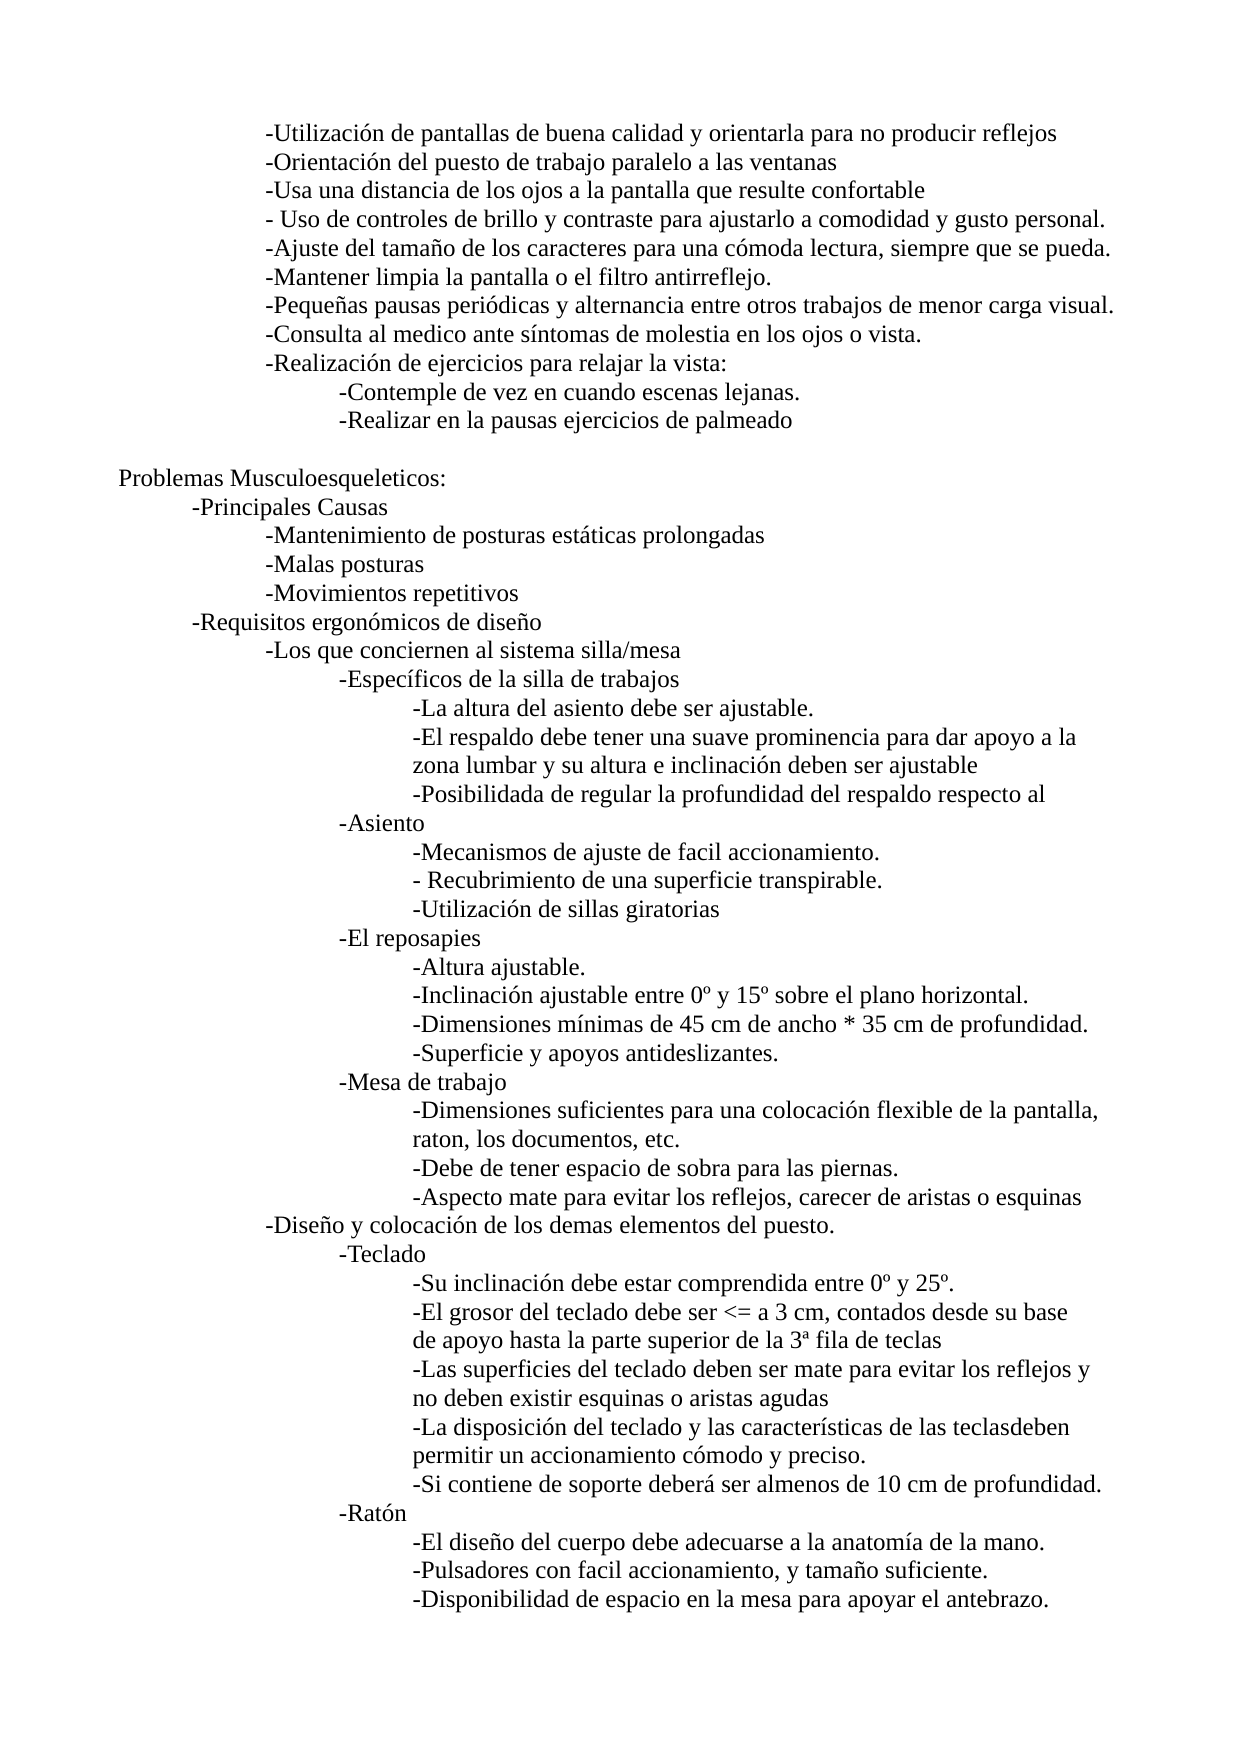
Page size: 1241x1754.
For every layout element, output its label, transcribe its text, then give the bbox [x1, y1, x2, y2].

text -Ajuste del tamaño de los caracteres para una cómoda lectura, siempre que se pueda. [118, 233, 1122, 262]
text -Dimensiones suficientes para una colocación flexible de la pantalla, raton, los documentos, etc. [118, 1096, 1122, 1153]
text -Realizar en la pausas ejercicios de palmeado [118, 406, 1122, 434]
text -Altura ajustable. [118, 952, 1122, 981]
text -Pulsadores con facil accionamiento, y tamaño suficiente. [118, 1556, 1122, 1584]
text -Las superficies del teclado deben ser mate para evitar los reflejos y no deben existir esquinas o aristas agudas [118, 1354, 1122, 1412]
text -Teclado [118, 1239, 1122, 1268]
text -Si contiene de soporte deberá ser almenos de 10 cm de profundidad. [118, 1469, 1122, 1498]
text -Requisitos ergonómicos de diseño [118, 607, 1122, 636]
text -Movimientos repetitivos [118, 578, 1122, 607]
text -La altura del asiento debe ser ajustable. [118, 693, 1122, 722]
text -Consulta al medico ante síntomas de molestia en los ojos o vista. [118, 319, 1122, 348]
text -Realización de ejercicios para relajar la vista: [118, 348, 1122, 377]
text -Aspecto mate para evitar los reflejos, carecer de aristas o esquinas [118, 1182, 1122, 1211]
text -Pequeñas pausas periódicas y alternancia entre otros trabajos de menor carga visual. [118, 291, 1122, 319]
text -Utilización de sillas giratorias [118, 894, 1122, 923]
text -Los que conciernen al sistema silla/mesa [118, 636, 1122, 664]
text Problemas Musculoesqueleticos: [118, 463, 1122, 492]
text -Su inclinación debe estar comprendida entre 0º y 25º. [118, 1268, 1122, 1297]
text -El respaldo debe tener una suave prominencia para dar apoyo a la zona lumbar y su altura e inclinación deben ser ajustable [118, 722, 1122, 779]
text -Contemple de vez en cuando escenas lejanas. [118, 377, 1122, 406]
text -Diseño y colocación de los demas elementos del puesto. [118, 1211, 1122, 1239]
text -La disposición del teclado y las características de las teclasdeben permitir un accionamiento cómodo y preciso. [118, 1412, 1122, 1469]
text -El grosor del teclado debe ser <= a 3 cm, contados desde su base de apoyo hasta la parte superior de la 3ª fila de teclas [118, 1297, 1122, 1354]
text -Debe de tener espacio de sobra para las piernas. [118, 1153, 1122, 1182]
text -El diseño del cuerpo debe adecuarse a la anatomía de la mano. [118, 1527, 1122, 1556]
text -Posibilidada de regular la profundidad del respaldo respecto al -Asiento [118, 779, 1122, 837]
text -Específicos de la silla de trabajos [118, 664, 1122, 693]
text -Utilización de pantallas de buena calidad y orientarla para no producir reflejos [118, 118, 1122, 147]
text -Disponibilidad de espacio en la mesa para apoyar el antebrazo. [118, 1584, 1122, 1613]
text -Inclinación ajustable entre 0º y 15º sobre el plano horizontal. -Dimensiones mínimas de 45 cm de ancho * 35 cm de profundidad. -Superficie y apoyos antideslizantes. [118, 981, 1122, 1067]
text -Mesa de trabajo [118, 1067, 1122, 1096]
text -Usa una distancia de los ojos a la pantalla que resulte confortable [118, 176, 1122, 204]
text - Uso de controles de brillo y contraste para ajustarlo a comodidad y gusto personal. [118, 204, 1122, 233]
text -Ratón [118, 1498, 1122, 1527]
text -Mecanismos de ajuste de facil accionamiento. [118, 837, 1122, 866]
text -Mantener limpia la pantalla o el filtro antirreflejo. [118, 262, 1122, 291]
text -Orientación del puesto de trabajo paralelo a las ventanas [118, 147, 1122, 176]
text -Principales Causas [118, 492, 1122, 521]
text -Malas posturas [118, 549, 1122, 578]
text - Recubrimiento de una superficie transpirable. [118, 866, 1122, 894]
text -Mantenimiento de posturas estáticas prolongadas [118, 521, 1122, 549]
text -El reposapies [118, 923, 1122, 952]
